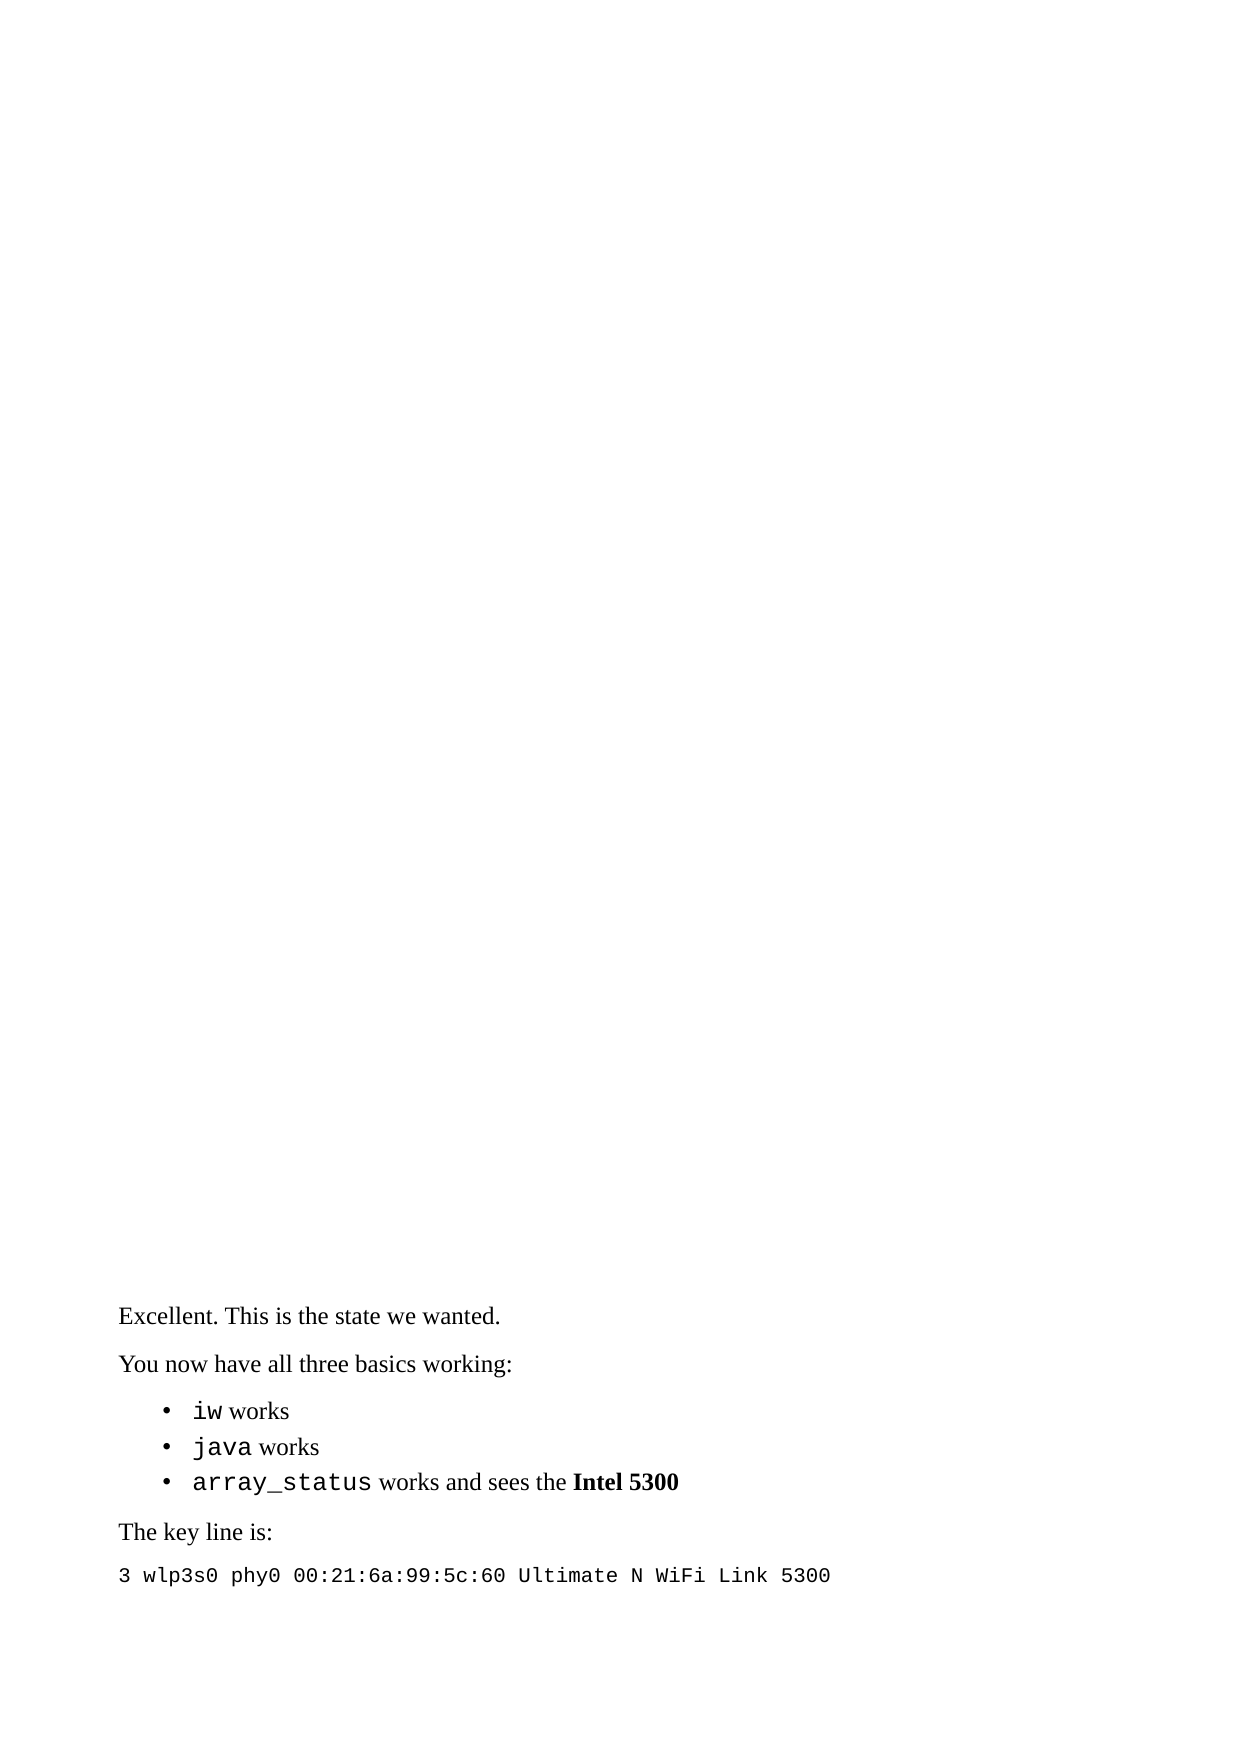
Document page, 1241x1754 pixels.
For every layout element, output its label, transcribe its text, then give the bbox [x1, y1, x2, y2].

text 3 wlp3s0 phy0 00:21:6a:99:5c:60 Ultimate N WiFi Link 5300 [118, 1565, 1122, 1588]
text The key line is: [118, 1517, 1122, 1546]
list iw works [162, 1396, 1122, 1427]
text You now have all three basics working: [118, 1349, 1122, 1377]
list java works [162, 1432, 1122, 1462]
text Excellent. This is the state we wanted. [118, 1301, 1122, 1330]
list array_status works and sees the Intel 5300 [162, 1467, 1122, 1498]
